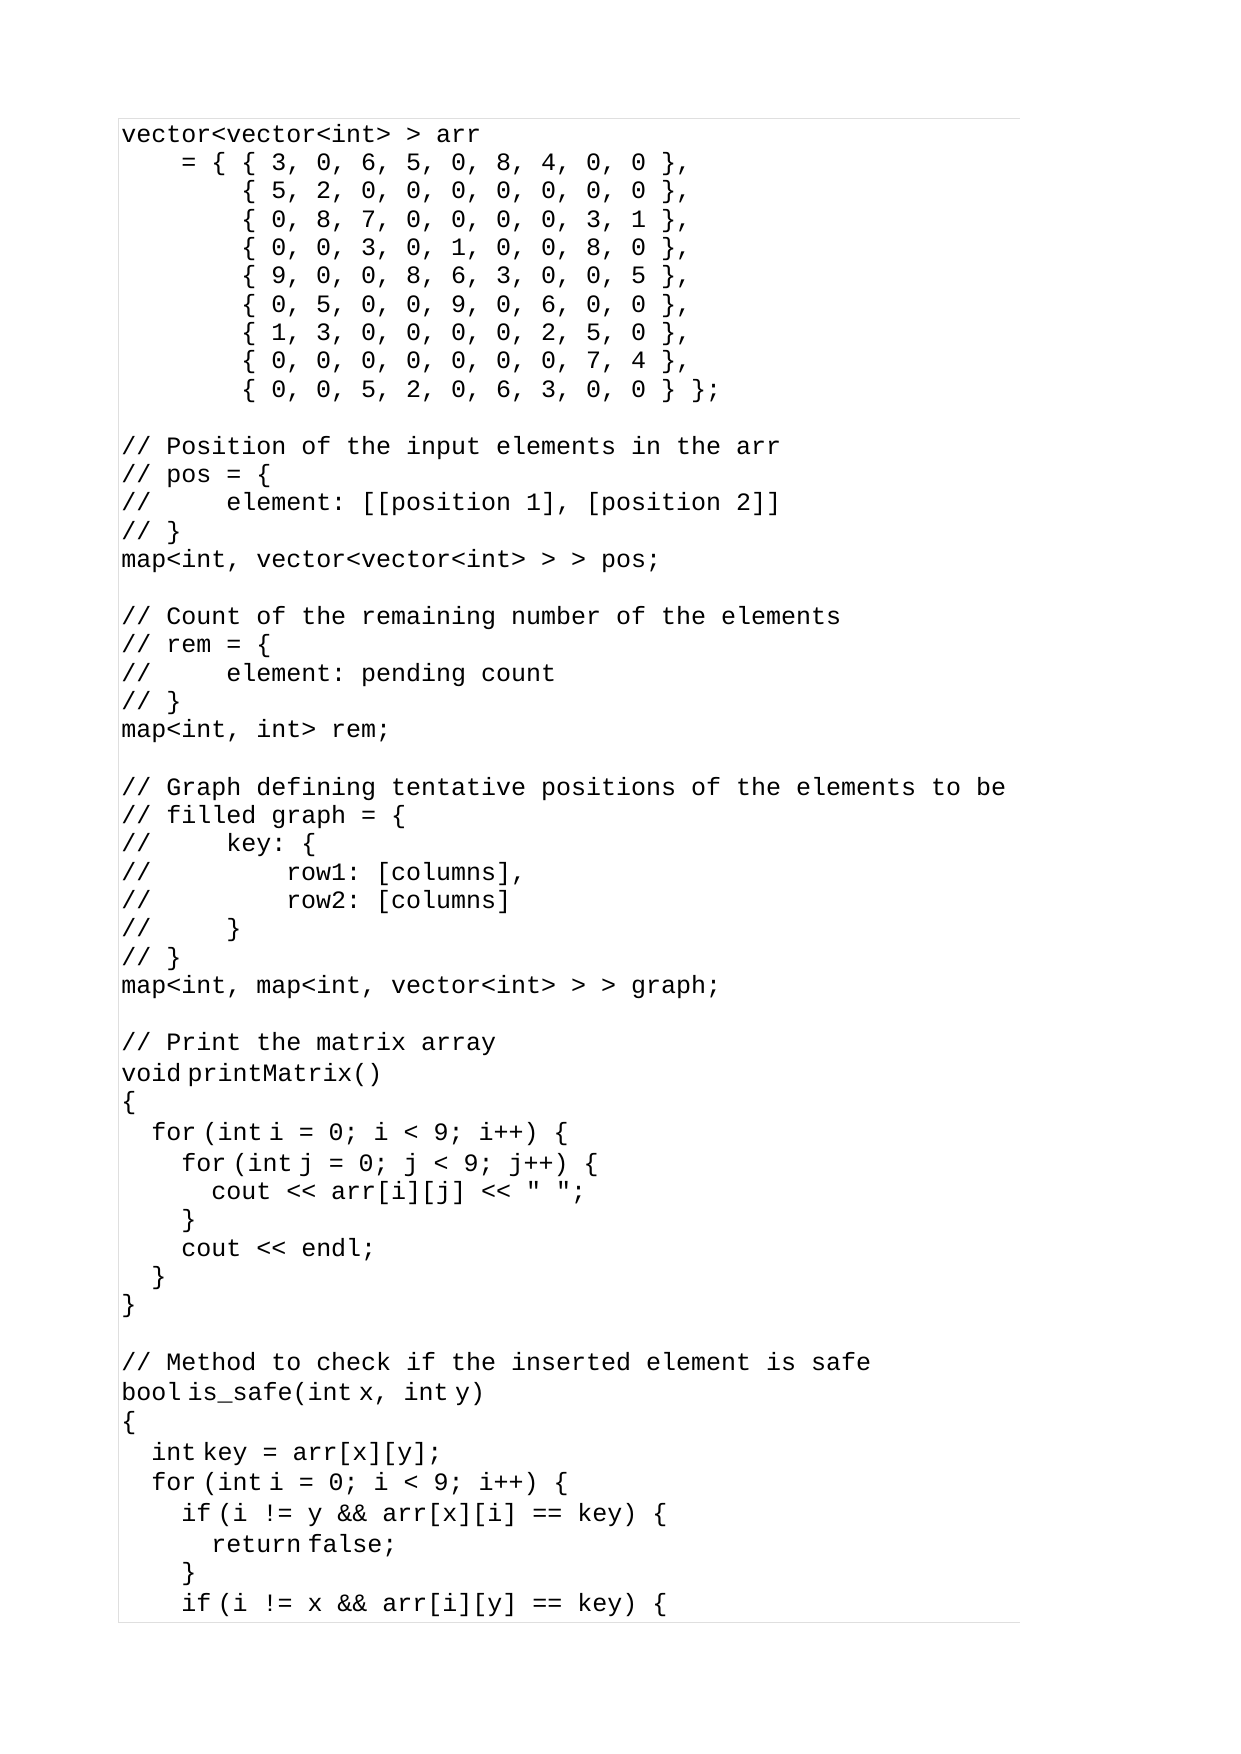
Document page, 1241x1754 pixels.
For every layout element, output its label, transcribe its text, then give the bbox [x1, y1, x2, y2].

table_header vector<vector<int> > arr = { { 3, 0, 6, 5, 0, 8, 4, 0, 0 }, { 5, 2, 0, 0, 0, 0, 0, 0, 0 }, { 0, 8, 7, 0, 0, 0, 0, 3, 1 }, { 0, 0, 3, 0, 1, 0, 0, 8, 0 }, { 9, 0, 0, 8, 6, 3, 0, 0, 5 }, { 0, 5, 0, 0, 9, 0, 6, 0, 0 }, { 1, 3, 0, 0, 0, 0, 2, 5, 0 }, { 0, 0, 0, 0, 0, 0, 0, 7, 4 }, { 0, 0, 5, 2, 0, 6, 3, 0, 0 } }; // Position of the input elements in the arr // pos = { // element: [[position 1], [position 2]] // } map<int, vector<vector<int> > > pos; // Count of the remaining number of the elements // rem = { // element: pending count // } map<int, int> rem; // Graph defining tentative positions of the elements to be // filled graph = { // key: { // row1: [columns], // row2: [columns] // } // } map<int, map<int, vector<int> > > graph; // Print the matrix array void printMatrix() { for (int i = 0; i < 9; i++) { for (int j = 0; j < 9; j++) { cout << arr[i][j] << " "; } cout << endl; } } // Method to check if the inserted element is safe bool is_safe(int x, int y) { int key = arr[x][y]; for (int i = 0; i < 9; i++) { if (i != y && arr[x][i] == key) { return false; } if (i != x && arr[i][y] == key) { [119, 119, 1020, 1622]
